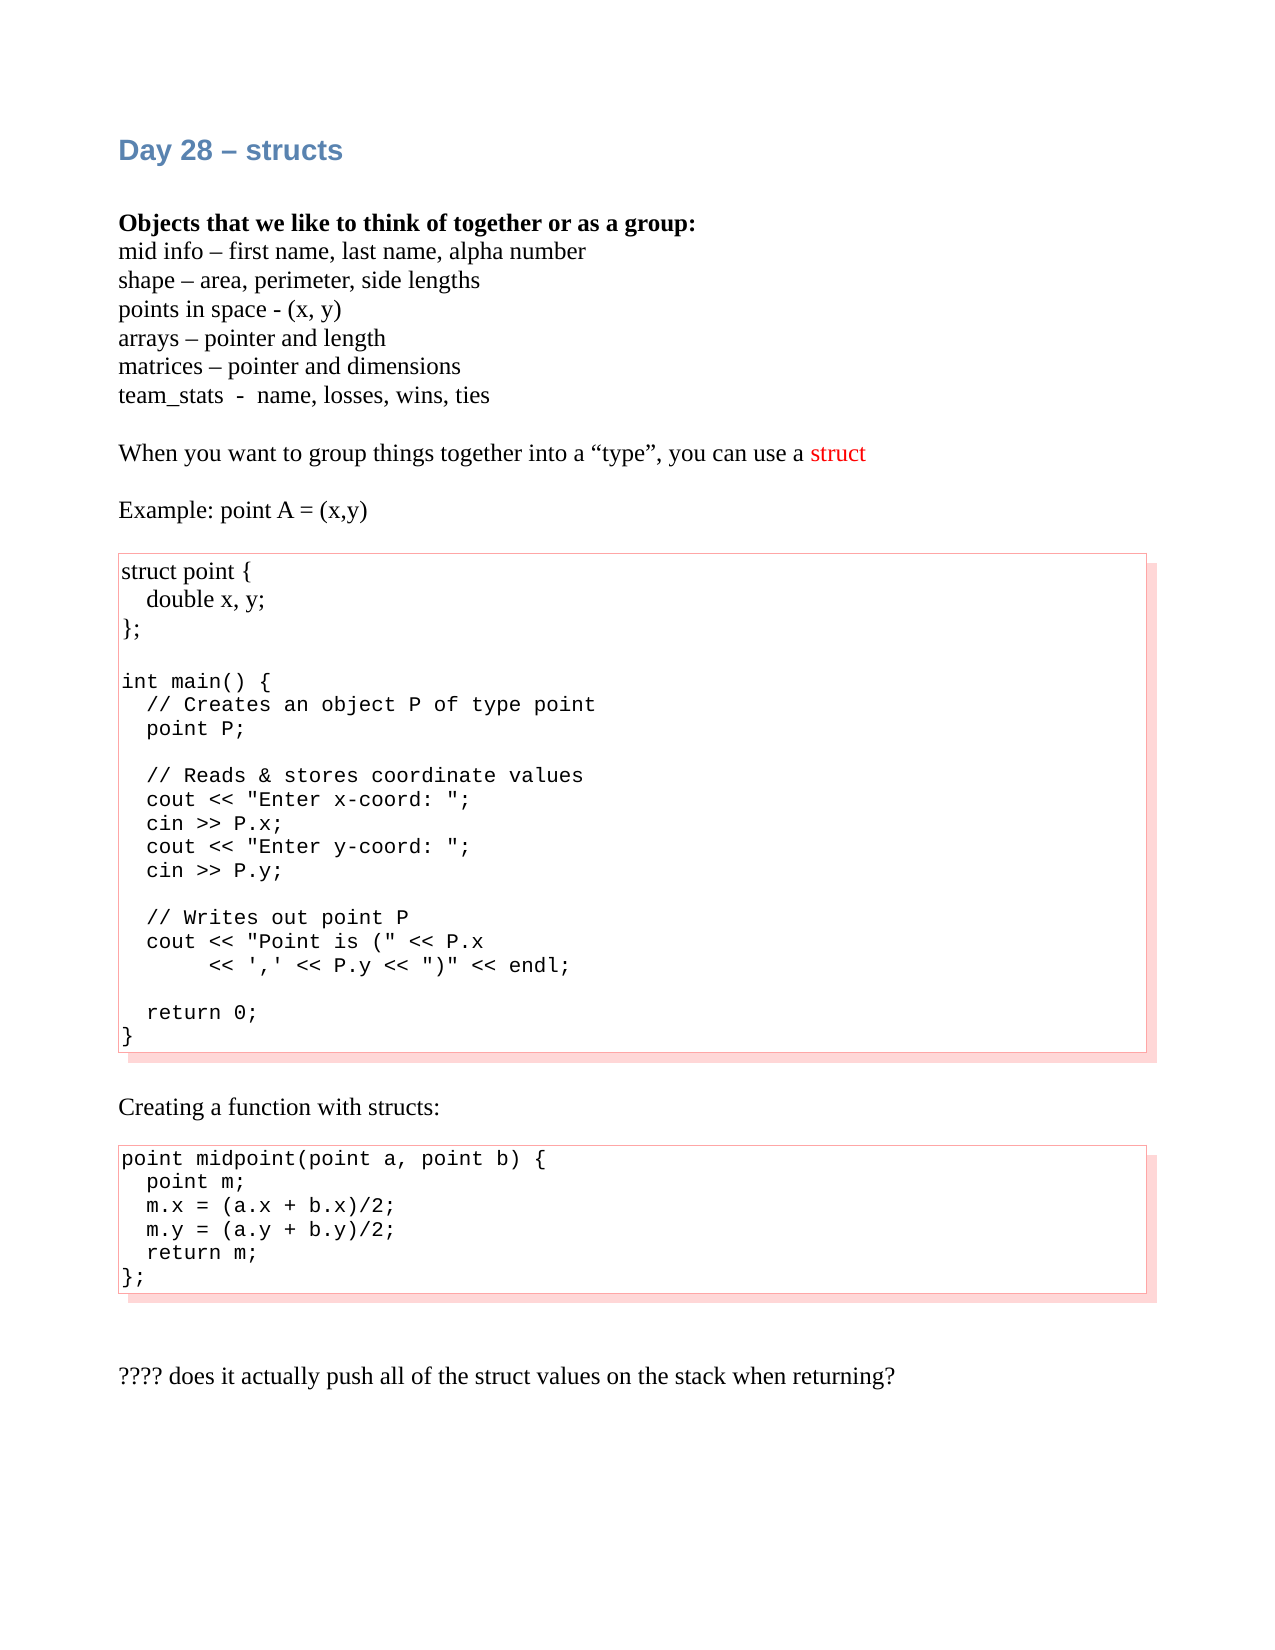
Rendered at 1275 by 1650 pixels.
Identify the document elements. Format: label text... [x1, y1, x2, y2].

text << ',' << P.y << ")" << endl; [119, 951, 1146, 978]
text }; [119, 610, 1146, 642]
text team_stats - name, losses, wins, ties [118, 380, 1157, 409]
text When you want to group things together into a “type”, you can use a struct [118, 438, 1157, 466]
text m.y = (a.y + b.y)/2; [119, 1216, 1146, 1239]
text cout << "Enter y-coord: "; [119, 833, 1146, 857]
text point m; [119, 1168, 1146, 1192]
text matrices – pointer and dimensions [118, 351, 1157, 380]
text point P; [119, 715, 1146, 742]
text return m; [119, 1239, 1146, 1263]
text } [119, 1022, 1146, 1052]
text int main() { [119, 668, 1146, 691]
text point midpoint(point a, point b) { [119, 1146, 1146, 1168]
text }; [119, 1263, 1146, 1293]
text points in space - (x, y) [118, 294, 1157, 323]
text double x, y; [119, 581, 1146, 610]
text struct point { [119, 554, 1146, 581]
text // Creates an object P of type point [119, 691, 1146, 715]
text Example: point A = (x,y) [118, 495, 1157, 524]
text cin >> P.y; [119, 857, 1146, 884]
subtitle Day 28 – structs [118, 133, 1157, 166]
text // Writes out point P [119, 904, 1146, 928]
text m.x = (a.x + b.x)/2; [119, 1192, 1146, 1216]
text cout << "Enter x-coord: "; [119, 786, 1146, 809]
text Objects that we like to think of together or as a group: [118, 208, 1157, 236]
text cout << "Point is (" << P.x [119, 928, 1146, 951]
text cin >> P.x; [119, 809, 1146, 833]
text shape – area, perimeter, side lengths [118, 265, 1157, 294]
text return 0; [119, 999, 1146, 1022]
text // Reads & stores coordinate values [119, 762, 1146, 786]
text ???? does it actually push all of the struct values on the stack when returning? [118, 1361, 1157, 1390]
text Creating a function with structs: [118, 1092, 1157, 1121]
text arrays – pointer and length [118, 323, 1157, 351]
text mid info – first name, last name, alpha number [118, 236, 1157, 265]
